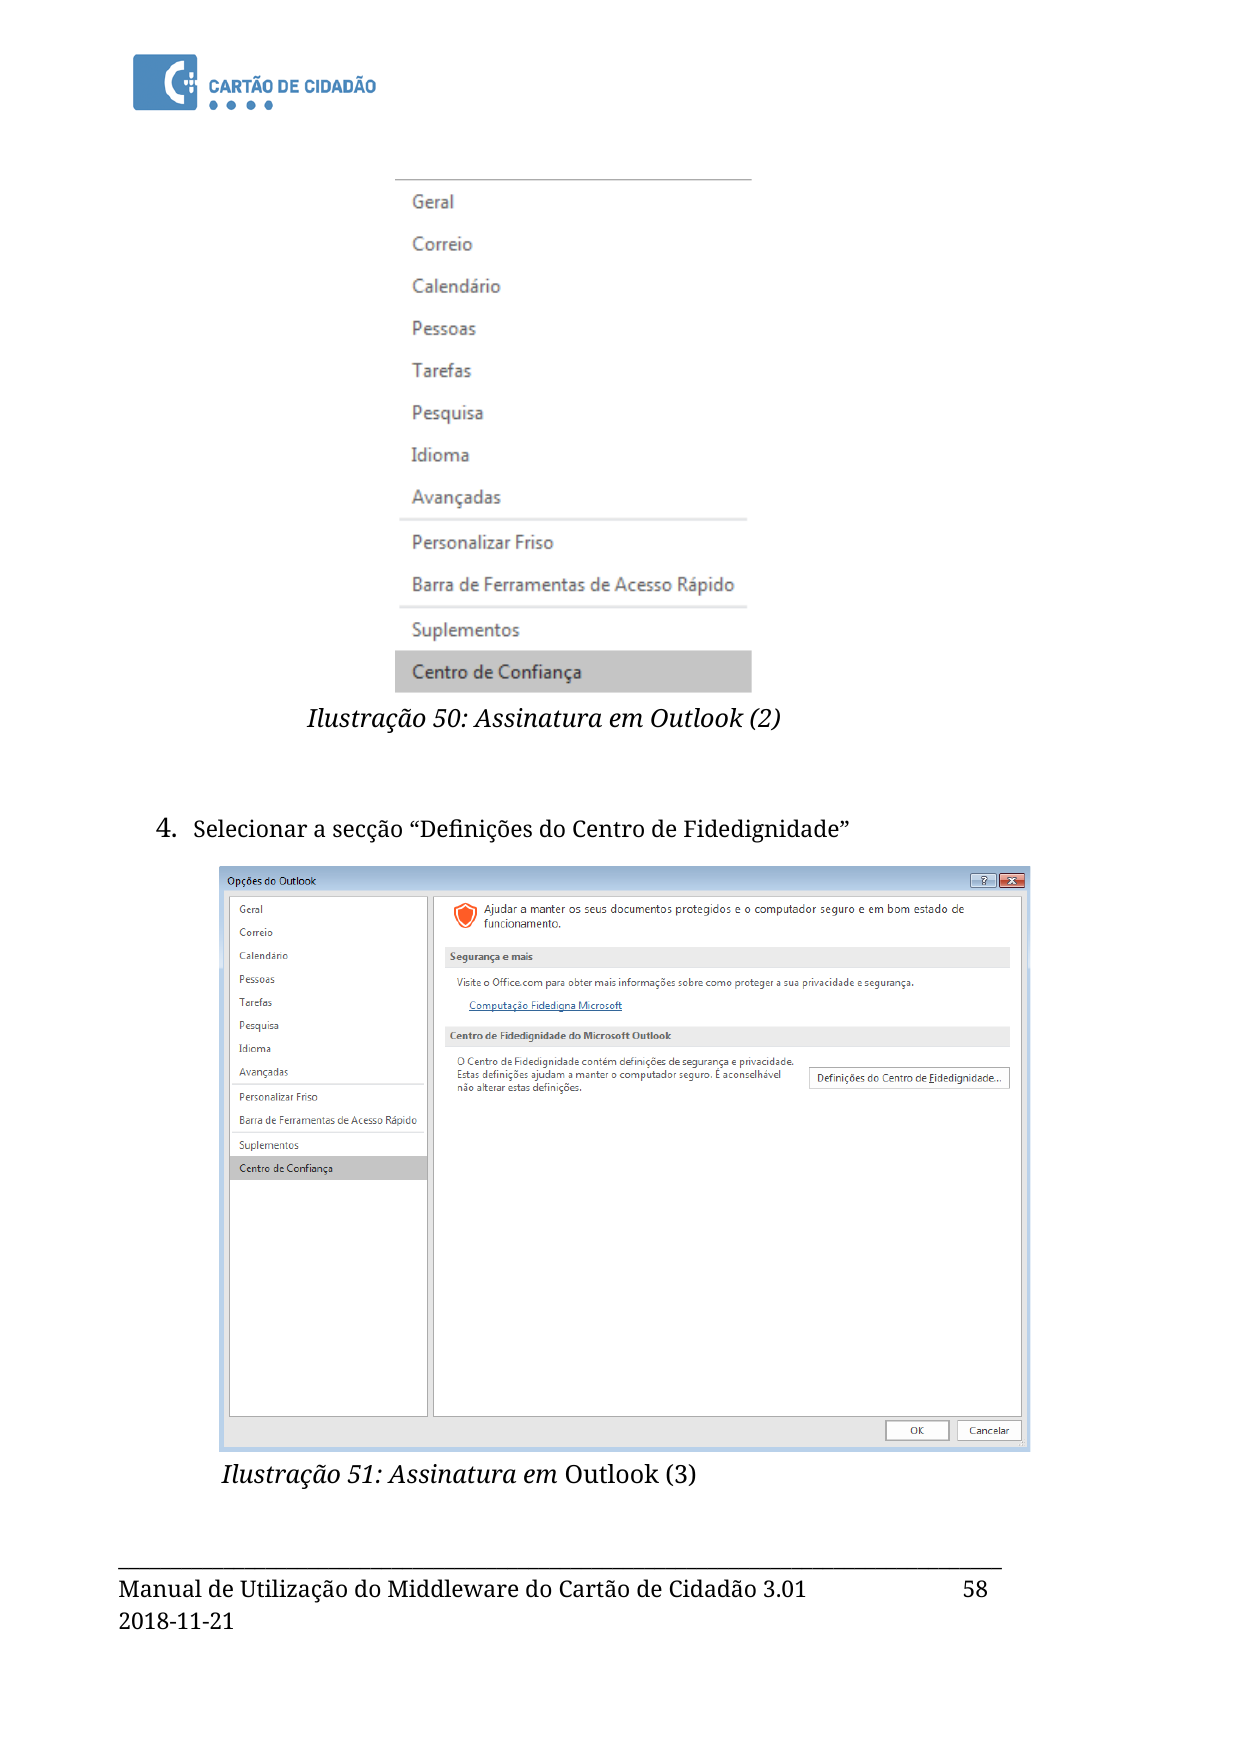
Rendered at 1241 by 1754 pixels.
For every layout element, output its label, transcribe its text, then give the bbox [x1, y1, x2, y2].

picture [219, 866, 1031, 1452]
list [222, 861, 1031, 866]
picture [395, 179, 752, 696]
picture [130, 47, 423, 118]
list Selecionar a secção “Definições do Centro de Fidedignidade” [156, 808, 1122, 845]
list Ilustração 51: Assinatura em Outlook (3) [222, 1452, 1031, 1491]
text Ilustração 50: Assinatura em Outlook (2) [307, 180, 840, 734]
